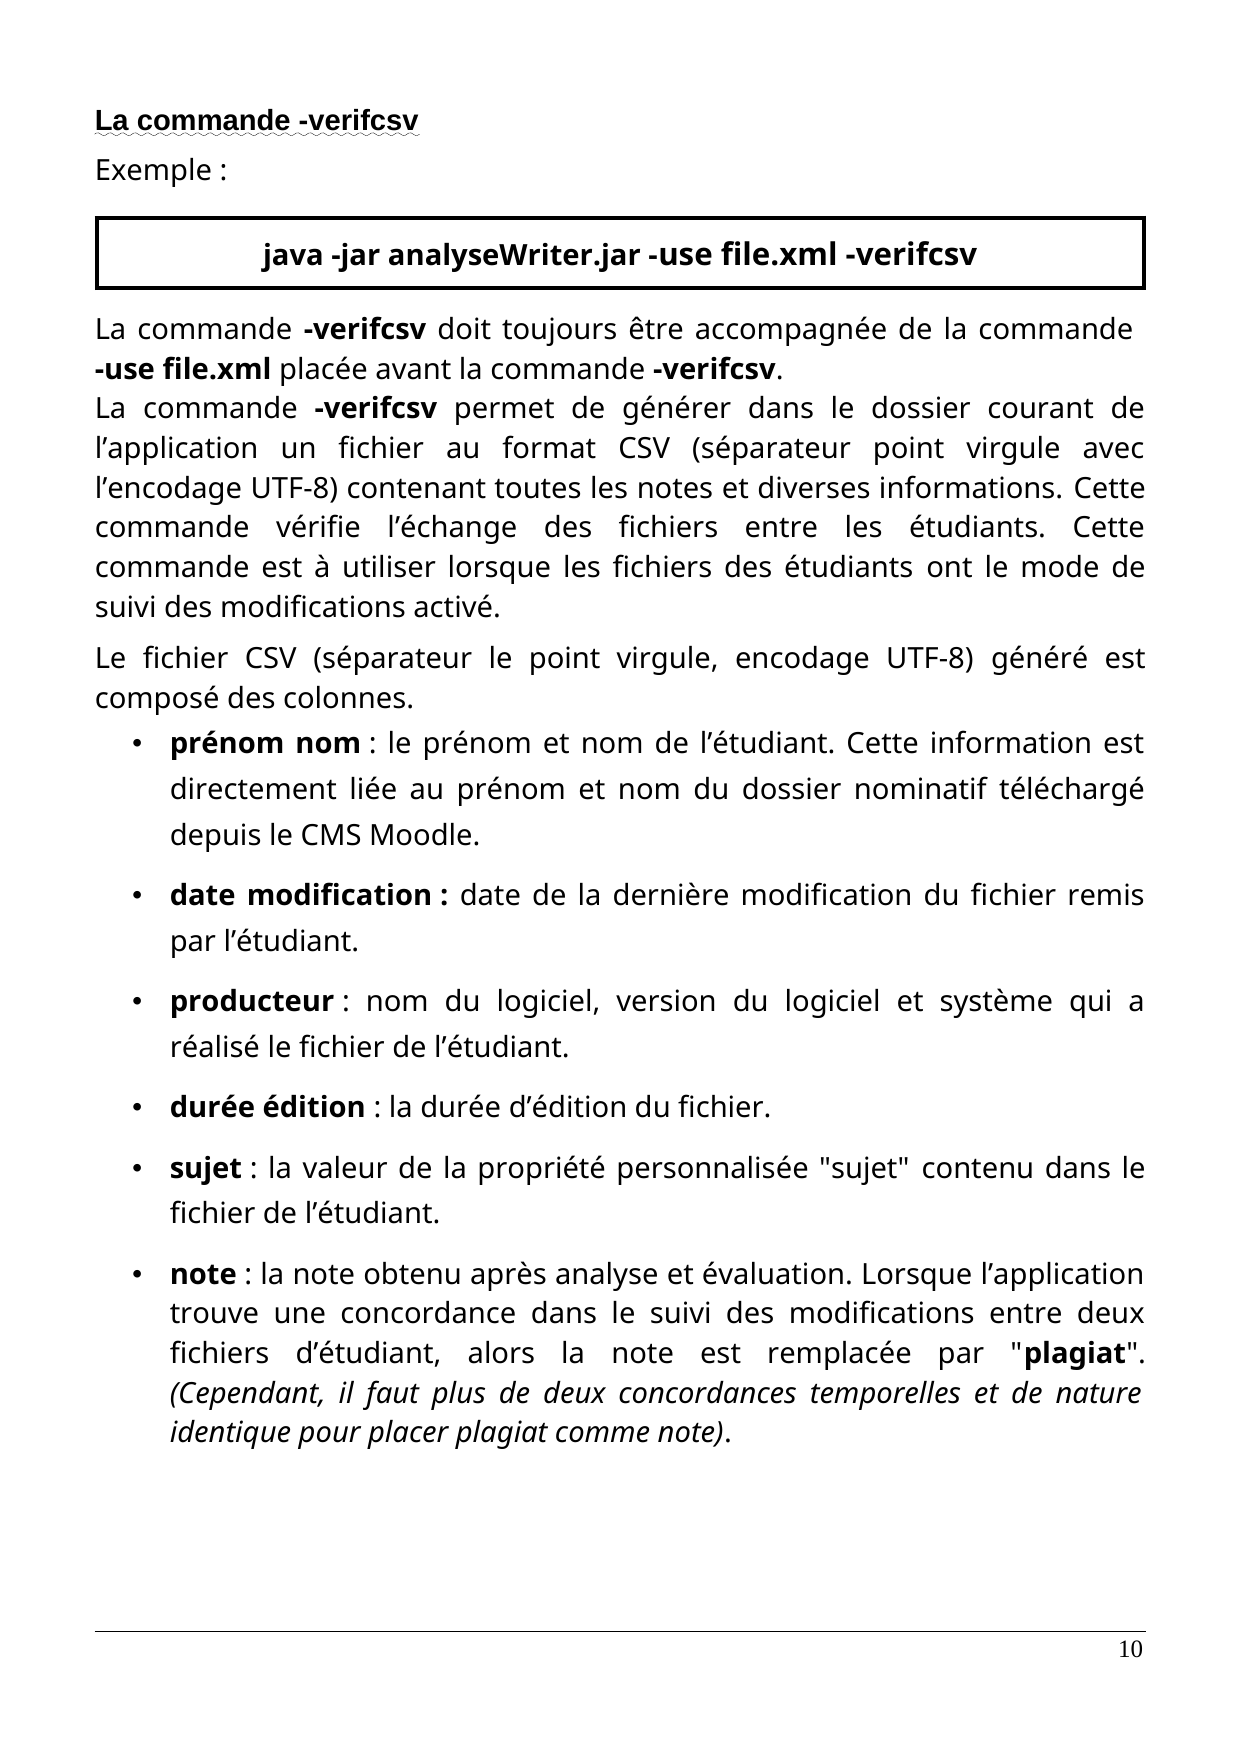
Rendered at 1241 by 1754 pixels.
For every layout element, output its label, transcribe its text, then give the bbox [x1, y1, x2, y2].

list producteur : nom du logiciel, version du logiciel et système qui a réalisé le fichier de l’étudiant. [132, 981, 1146, 1066]
text La commande -verifcsv permet de générer dans le dossier courant de l’application un fichier au format CSV (séparateur point virgule avec l’encodage UTF-8) contenant toutes les notes et diverses informations. Cette commande vérifie l’échange des fichiers entre les étudiants. Cette commande est à utiliser lorsque les fichiers des étudiants ont le mode de suivi des modifications activé. [94, 388, 1146, 626]
text java -jar analyseWriter.jar -use file.xml -verifcsv [99, 220, 1142, 286]
list note : la note obtenu après analyse et évaluation. Lorsque l’application trouve une concordance dans le suivi des modifications entre deux fichiers d’étudiant, alors la note est remplacée par "plagiat". (Cependant, il faut plus de deux concordances temporelles et de nature identique pour placer plagiat comme note). [132, 1253, 1146, 1451]
list prénom nom : le prénom et nom de l’étudiant. Cette information est directement liée au prénom et nom du dossier nominatif téléchargé depuis le CMS Moodle. [132, 723, 1146, 854]
list durée édition : la durée d’édition du fichier. [132, 1087, 1146, 1126]
subtitle La commande -verifcsv [94, 103, 1146, 137]
list sujet : la valeur de la propriété personnalisée "sujet" contenu dans le fichier de l’étudiant. [132, 1147, 1146, 1232]
list date modification : date de la dernière modification du fichier remis par l’étudiant. [132, 874, 1146, 960]
text Le fichier CSV (séparateur le point virgule, encodage UTF-8) généré est composé des colonnes. [94, 637, 1146, 717]
text Exemple : [94, 149, 1146, 189]
text La commande -verifcsv doit toujours être accompagnée de la commande -use file.xml placée avant la commande -verifcsv. [94, 308, 1146, 388]
